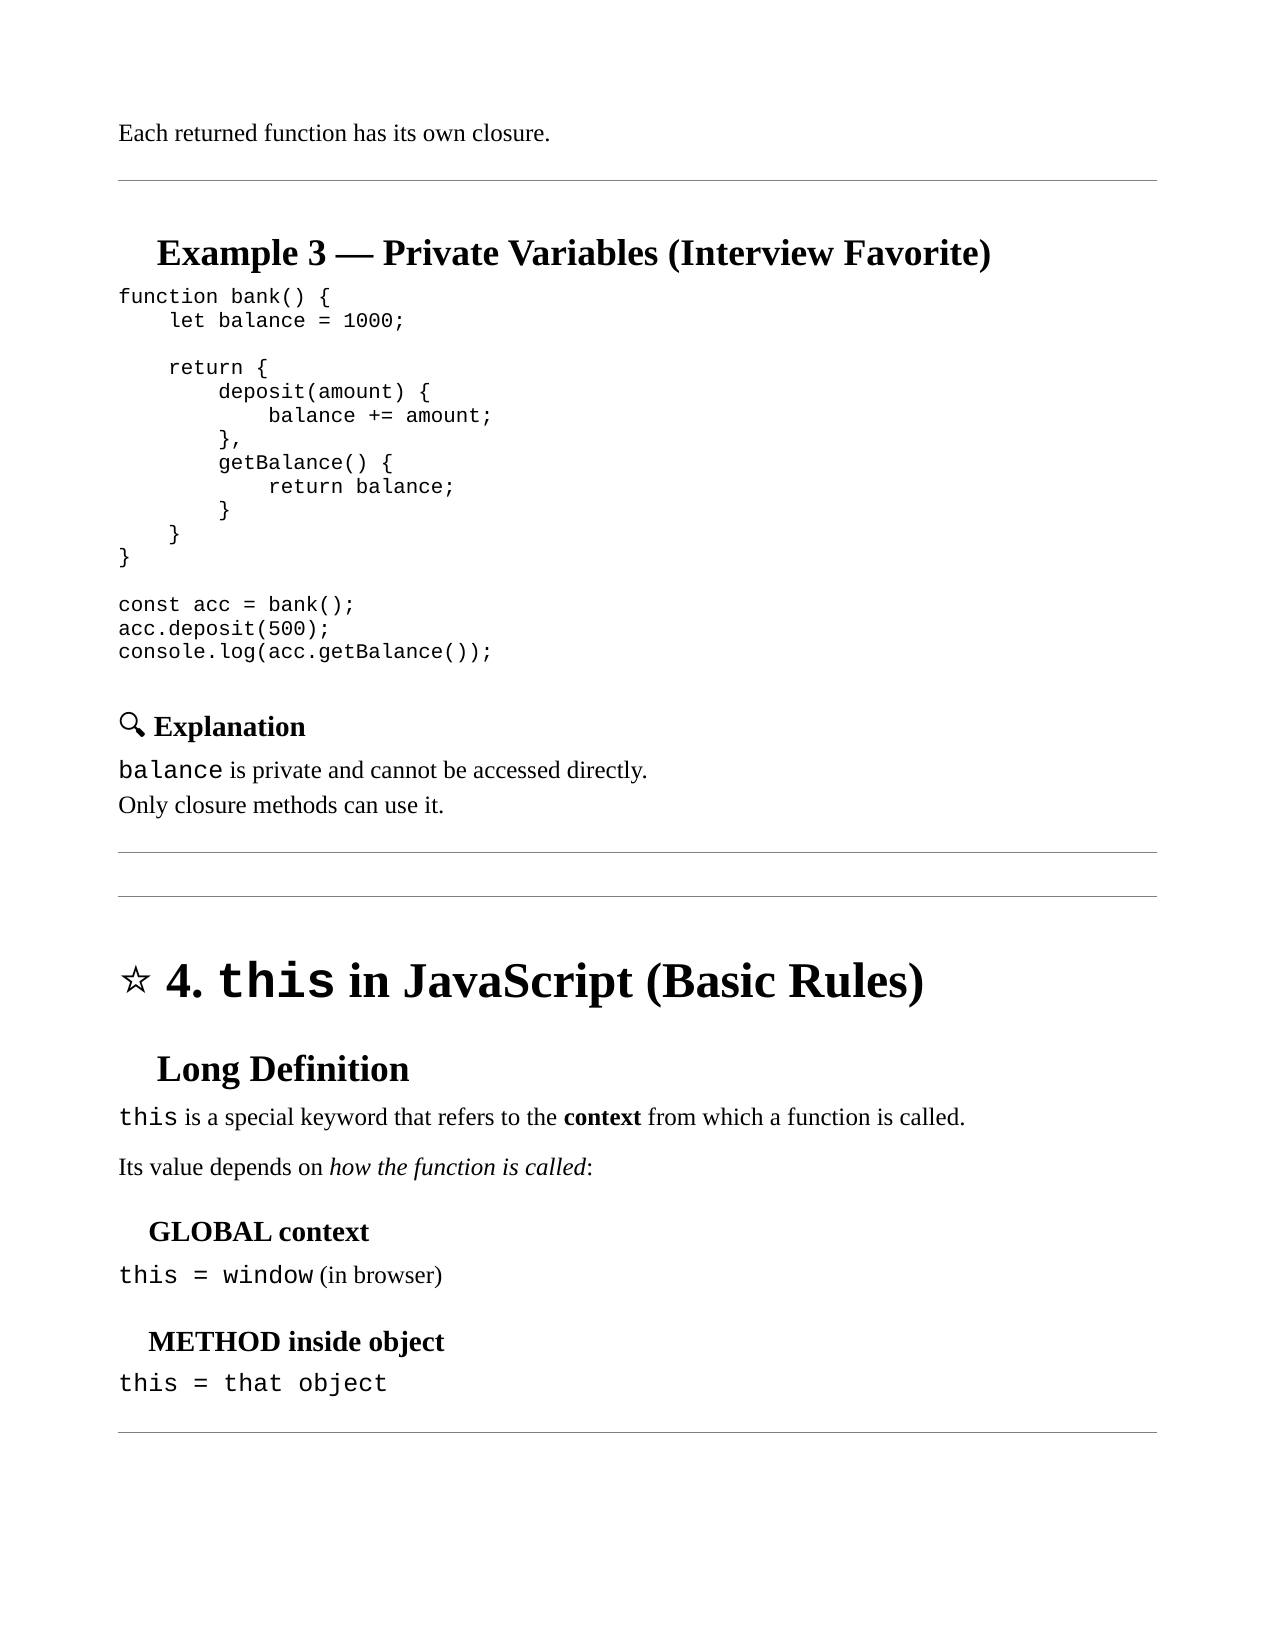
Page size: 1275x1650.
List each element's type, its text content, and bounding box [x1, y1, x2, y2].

text const acc = bank(); [118, 594, 1157, 617]
text this = that object [118, 1371, 1157, 1399]
text Each returned function has its own closure. [118, 118, 1157, 147]
text } [118, 499, 1157, 523]
text balance += amount; [118, 405, 1157, 428]
text Its value depends on how the function is called: [118, 1152, 1157, 1181]
text return balance; [118, 476, 1157, 499]
subtitle 🔍 Explanation [118, 709, 1157, 742]
subtitle 📌 GLOBAL context [118, 1214, 1157, 1247]
text }, [118, 428, 1157, 452]
subtitle 🧩 Example 3 — Private Variables (Interview Favorite) [118, 231, 1157, 274]
text deposit(amount) { [118, 381, 1157, 405]
text return { [118, 357, 1157, 381]
subtitle ✅ Long Definition [118, 1046, 1157, 1089]
text } [118, 547, 1157, 570]
text this is a special keyword that refers to the context from which a function is called. [118, 1102, 1157, 1133]
text console.log(acc.getBalance()); [118, 641, 1157, 665]
text acc.deposit(500); [118, 617, 1157, 641]
text } [118, 523, 1157, 547]
subtitle 📌 METHOD inside object [118, 1324, 1157, 1358]
text balance is private and cannot be accessed directly. Only closure methods can use it. [118, 755, 1157, 819]
text getBalance() { [118, 452, 1157, 476]
text let balance = 1000; [118, 310, 1157, 334]
text this = window (in browser) [118, 1260, 1157, 1291]
text function bank() { [118, 286, 1157, 310]
subtitle ⭐ 4. this in JavaScript (Basic Rules) [118, 951, 1157, 1013]
